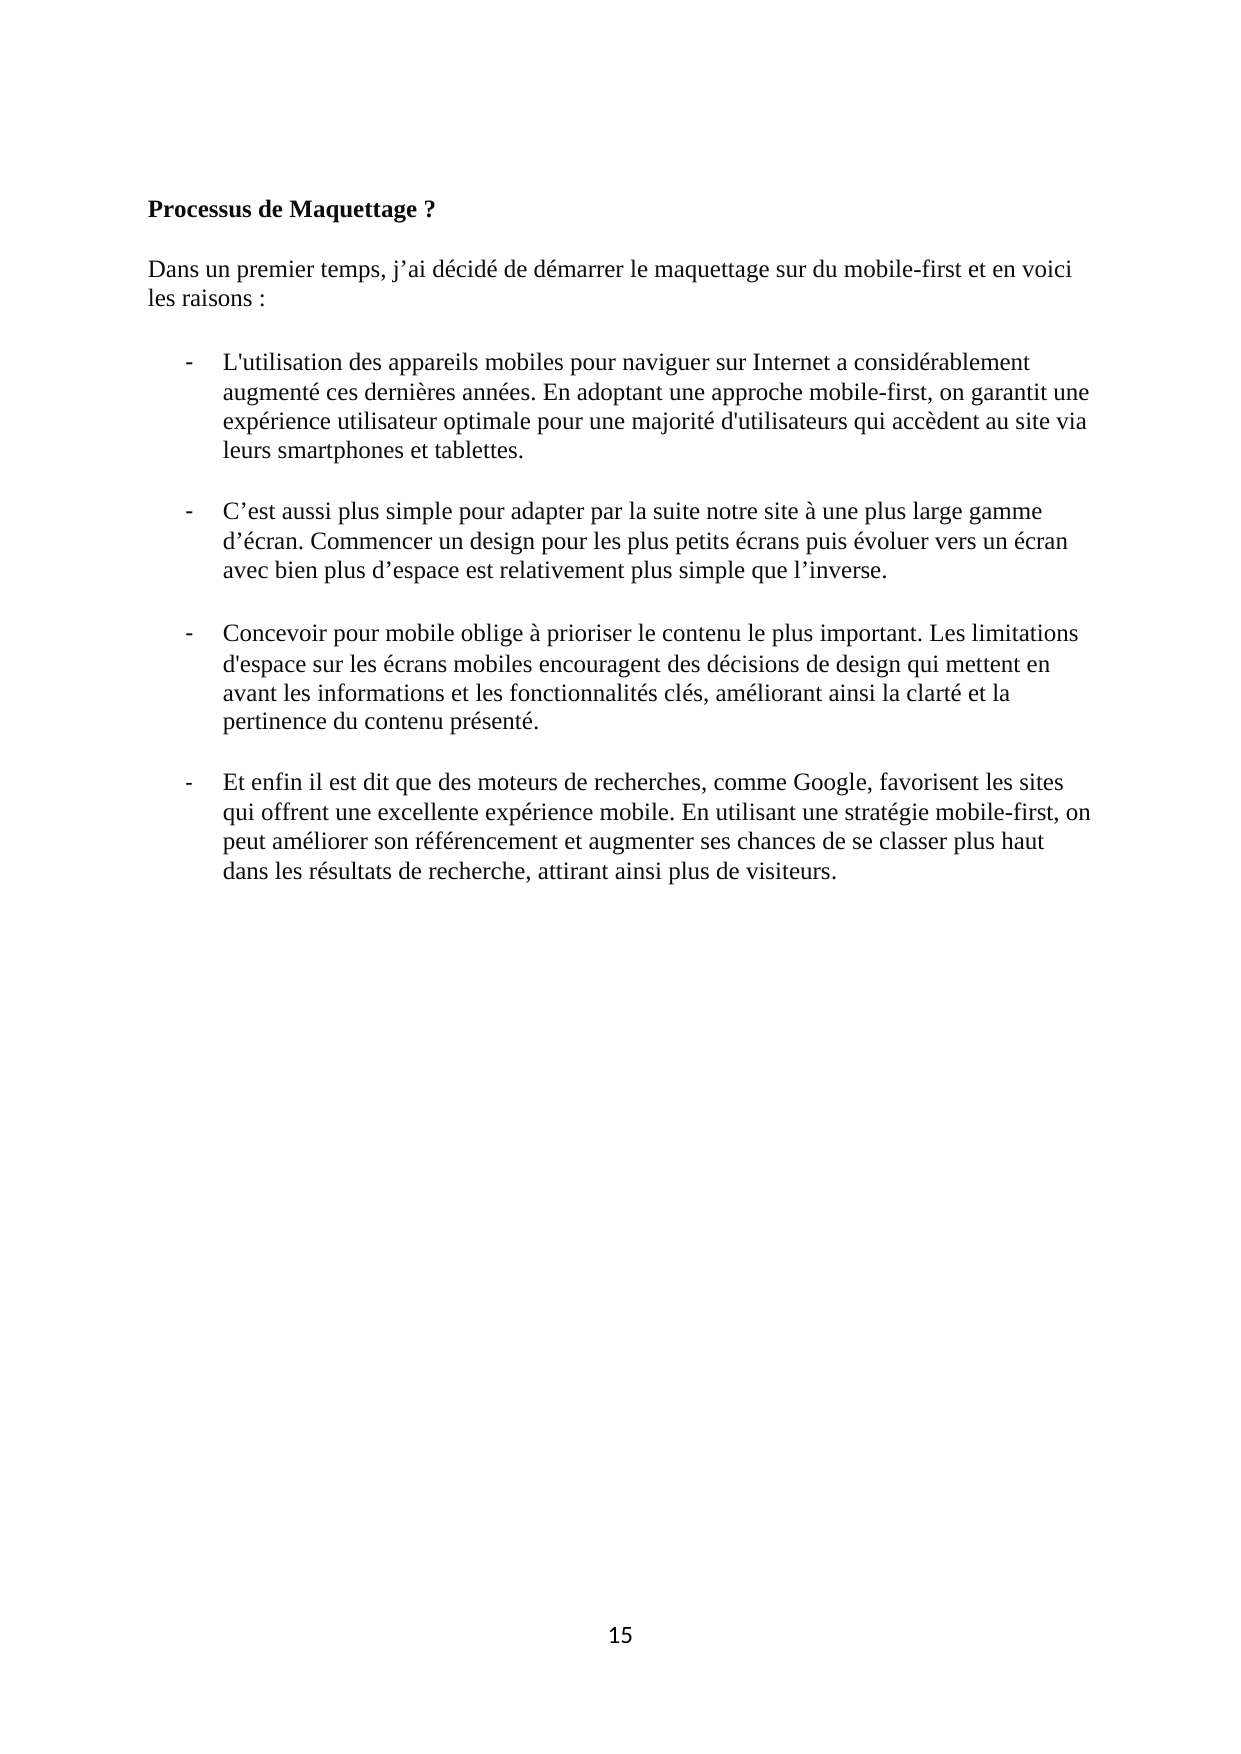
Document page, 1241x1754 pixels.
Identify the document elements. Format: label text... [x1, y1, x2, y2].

list Concevoir pour mobile oblige à prioriser le contenu le plus important. Les limitations d'espace sur les écrans mobiles encouragent des décisions de design qui mettent en avant les informations et les fonctionnalités clés, améliorant ainsi la clarté et la pertinence du contenu présenté. [185, 615, 1093, 735]
list L'utilisation des appareils mobiles pour naviguer sur Internet a considérablement augmenté ces dernières années. En adoptant une approche mobile-first, on garantit une expérience utilisateur optimale pour une majorité d'utilisateurs qui accèdent au site via leurs smartphones et tablettes. [185, 343, 1093, 463]
text Dans un premier temps, j’ai décidé de démarrer le maquettage sur du mobile-first et en voici les raisons : [148, 254, 1093, 312]
text Processus de Maquettage ? [148, 194, 1093, 223]
list C’est aussi plus simple pour adapter par la suite notre site à une plus large gamme d’écran. Commencer un design pour les plus petits écrans puis évoluer vers un écran avec bien plus d’espace est relativement plus simple que l’inverse. [185, 492, 1093, 584]
list Et enfin il est dit que des moteurs de recherches, comme Google, favorisent les sites qui offrent une excellente expérience mobile. En utilisant une stratégie mobile-first, on peut améliorer son référencement et augmenter ses chances de se classer plus haut dans les résultats de recherche, attirant ainsi plus de visiteurs. [185, 766, 1093, 886]
